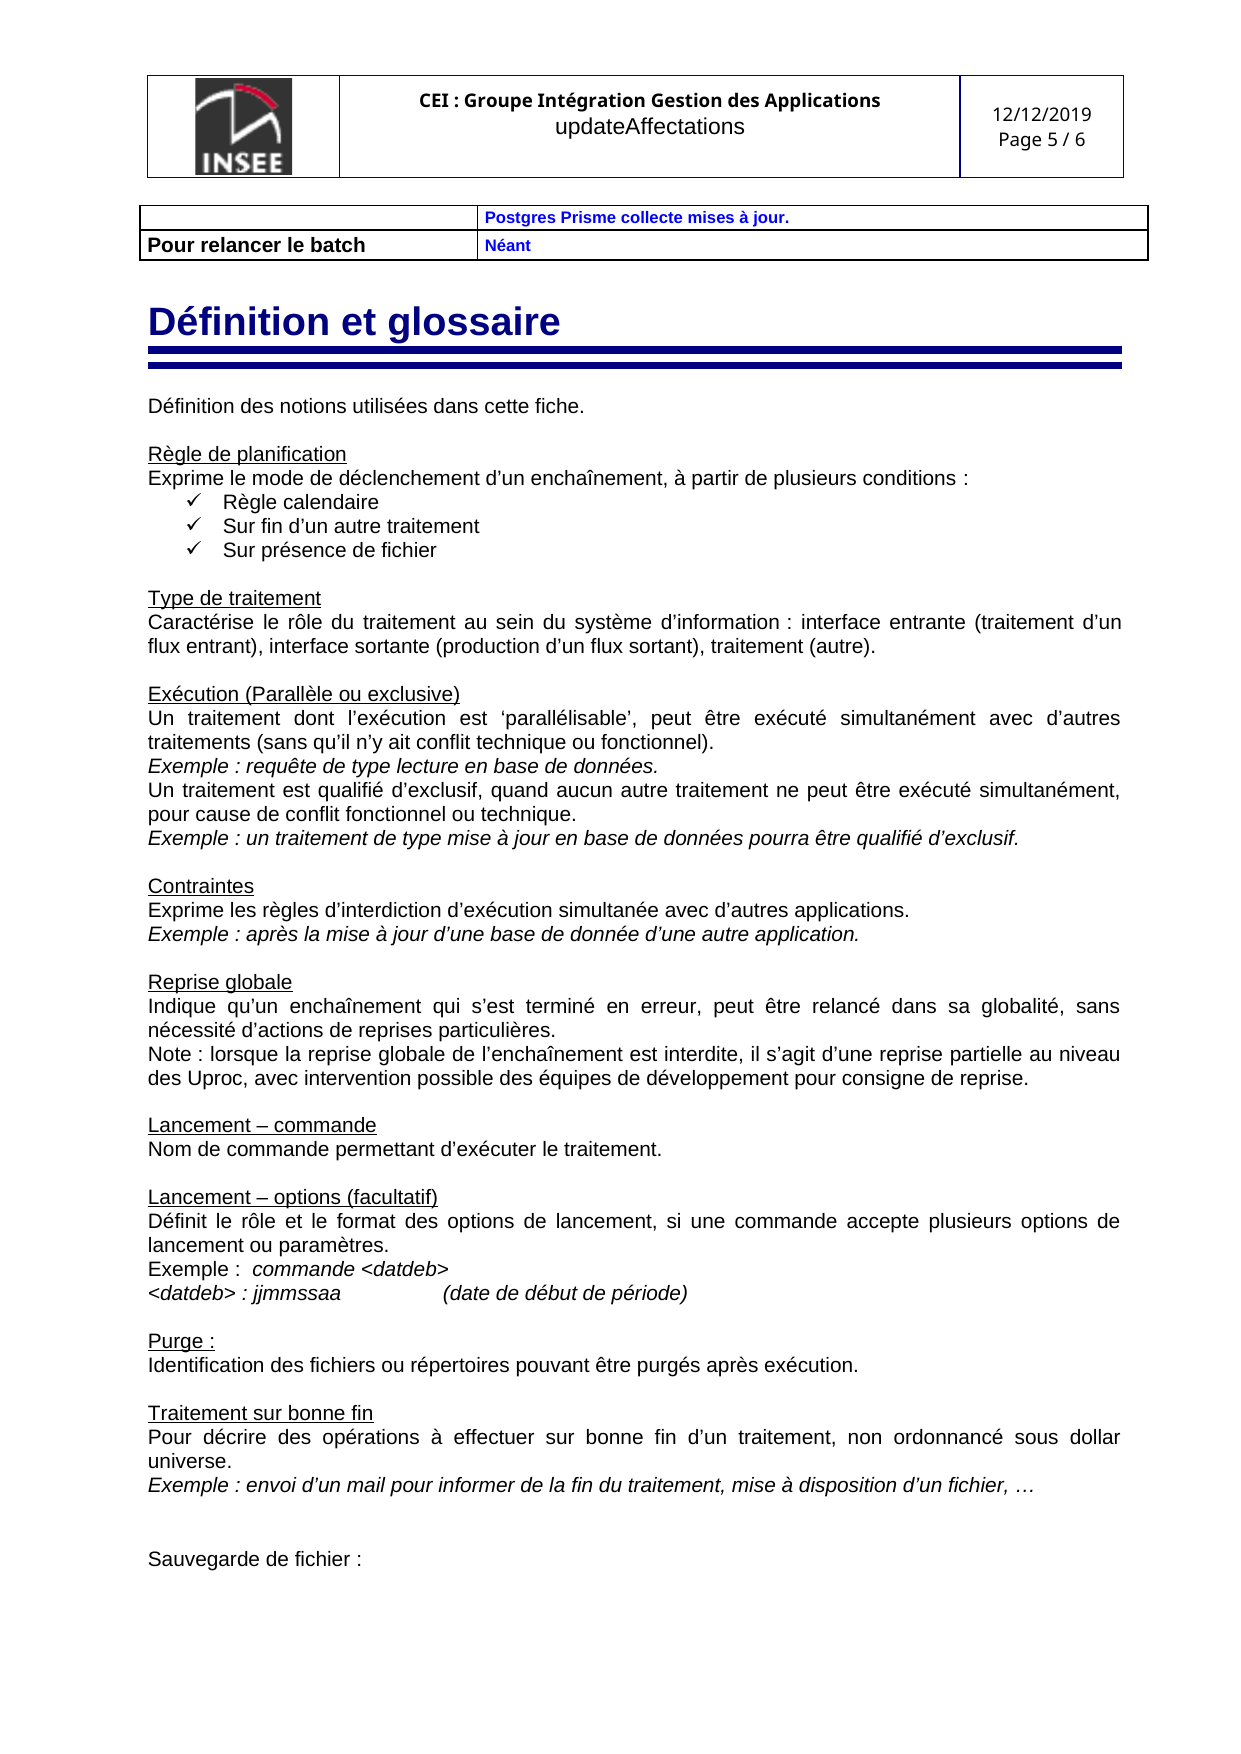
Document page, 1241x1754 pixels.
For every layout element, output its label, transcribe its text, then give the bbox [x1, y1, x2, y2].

text Contraintes [148, 874, 1122, 898]
text Définition des notions utilisées dans cette fiche. [148, 394, 1122, 418]
list Sur fin d’un autre traitement [185, 514, 1122, 538]
text Reprise globale [148, 969, 1122, 993]
text Un traitement est qualifié d’exclusif, quand aucun autre traitement ne peut être exécuté simultanément, pour cause de conflit fonctionnel ou technique. [148, 778, 1122, 826]
text Type de traitement [148, 586, 1122, 610]
text Exemple : après la mise à jour d’une base de donnée d’une autre application. [148, 922, 1122, 946]
text Nom de commande permettant d’exécuter le traitement. [148, 1137, 1122, 1161]
table_cell Postgres Prisme collecte mises à jour. [478, 206, 1147, 229]
text Identification des fichiers ou répertoires pouvant être purgés après exécution. [148, 1353, 1122, 1377]
text Sauvegarde de fichier : [148, 1547, 1122, 1571]
list Règle calendaire [185, 490, 1122, 514]
text Exemple : un traitement de type mise à jour en base de données pourra être qualifié d’exclusif. [148, 826, 1122, 850]
text Exprime le mode de déclenchement d’un enchaînement, à partir de plusieurs conditions : [148, 466, 1122, 490]
text Exemple : commande <datdeb> [148, 1257, 1122, 1281]
text Définit le rôle et le format des options de lancement, si une commande accepte plusieurs options de lancement ou paramètres. [148, 1209, 1122, 1257]
text Pour décrire des opérations à effectuer sur bonne fin d’un traitement, non ordonnancé sous dollar universe. [148, 1425, 1122, 1473]
text Lancement – commande [148, 1113, 1122, 1137]
text Règle de planification [148, 442, 1122, 466]
text Indique qu’un enchaînement qui s’est terminé en erreur, peut être relancé dans sa globalité, sans nécessité d’actions de reprises particulières. [148, 993, 1122, 1041]
text Lancement – options (facultatif) [148, 1185, 1122, 1209]
table_cell Néant [478, 231, 1147, 259]
text Traitement sur bonne fin [148, 1401, 1122, 1425]
subtitle [148, 354, 1122, 362]
text Exemple : envoi d’un mail pour informer de la fin du traitement, mise à disposition d’un fichier, … [148, 1473, 1122, 1497]
list Sur présence de fichier [185, 538, 1122, 562]
text Exécution (Parallèle ou exclusive) [148, 682, 1122, 706]
subtitle Définition et glossaire [148, 298, 1122, 346]
table_cell [141, 206, 477, 229]
text Caractérise le rôle du traitement au sein du système d’information : interface entrante (traitement d’un flux entrant), interface sortante (production d’un flux sortant), traitement (autre). [148, 610, 1122, 658]
text Exprime les règles d’interdiction d’exécution simultanée avec d’autres applications. [148, 898, 1122, 922]
text <datdeb> : jjmmssaa (date de début de période) [148, 1281, 1122, 1305]
picture [195, 78, 293, 175]
text Un traitement dont l’exécution est ‘parallélisable’, peut être exécuté simultanément avec d’autres traitements (sans qu’il n’y ait conflit technique ou fonctionnel). [148, 706, 1122, 754]
text Purge : [148, 1329, 1122, 1353]
table_cell Pour relancer le batch [141, 231, 477, 259]
text Note : lorsque la reprise globale de l’enchaînement est interdite, il s’agit d’une reprise partielle au niveau des Uproc, avec intervention possible des équipes de développement pour consigne de reprise. [148, 1041, 1122, 1089]
text Exemple : requête de type lecture en base de données. [148, 754, 1122, 778]
